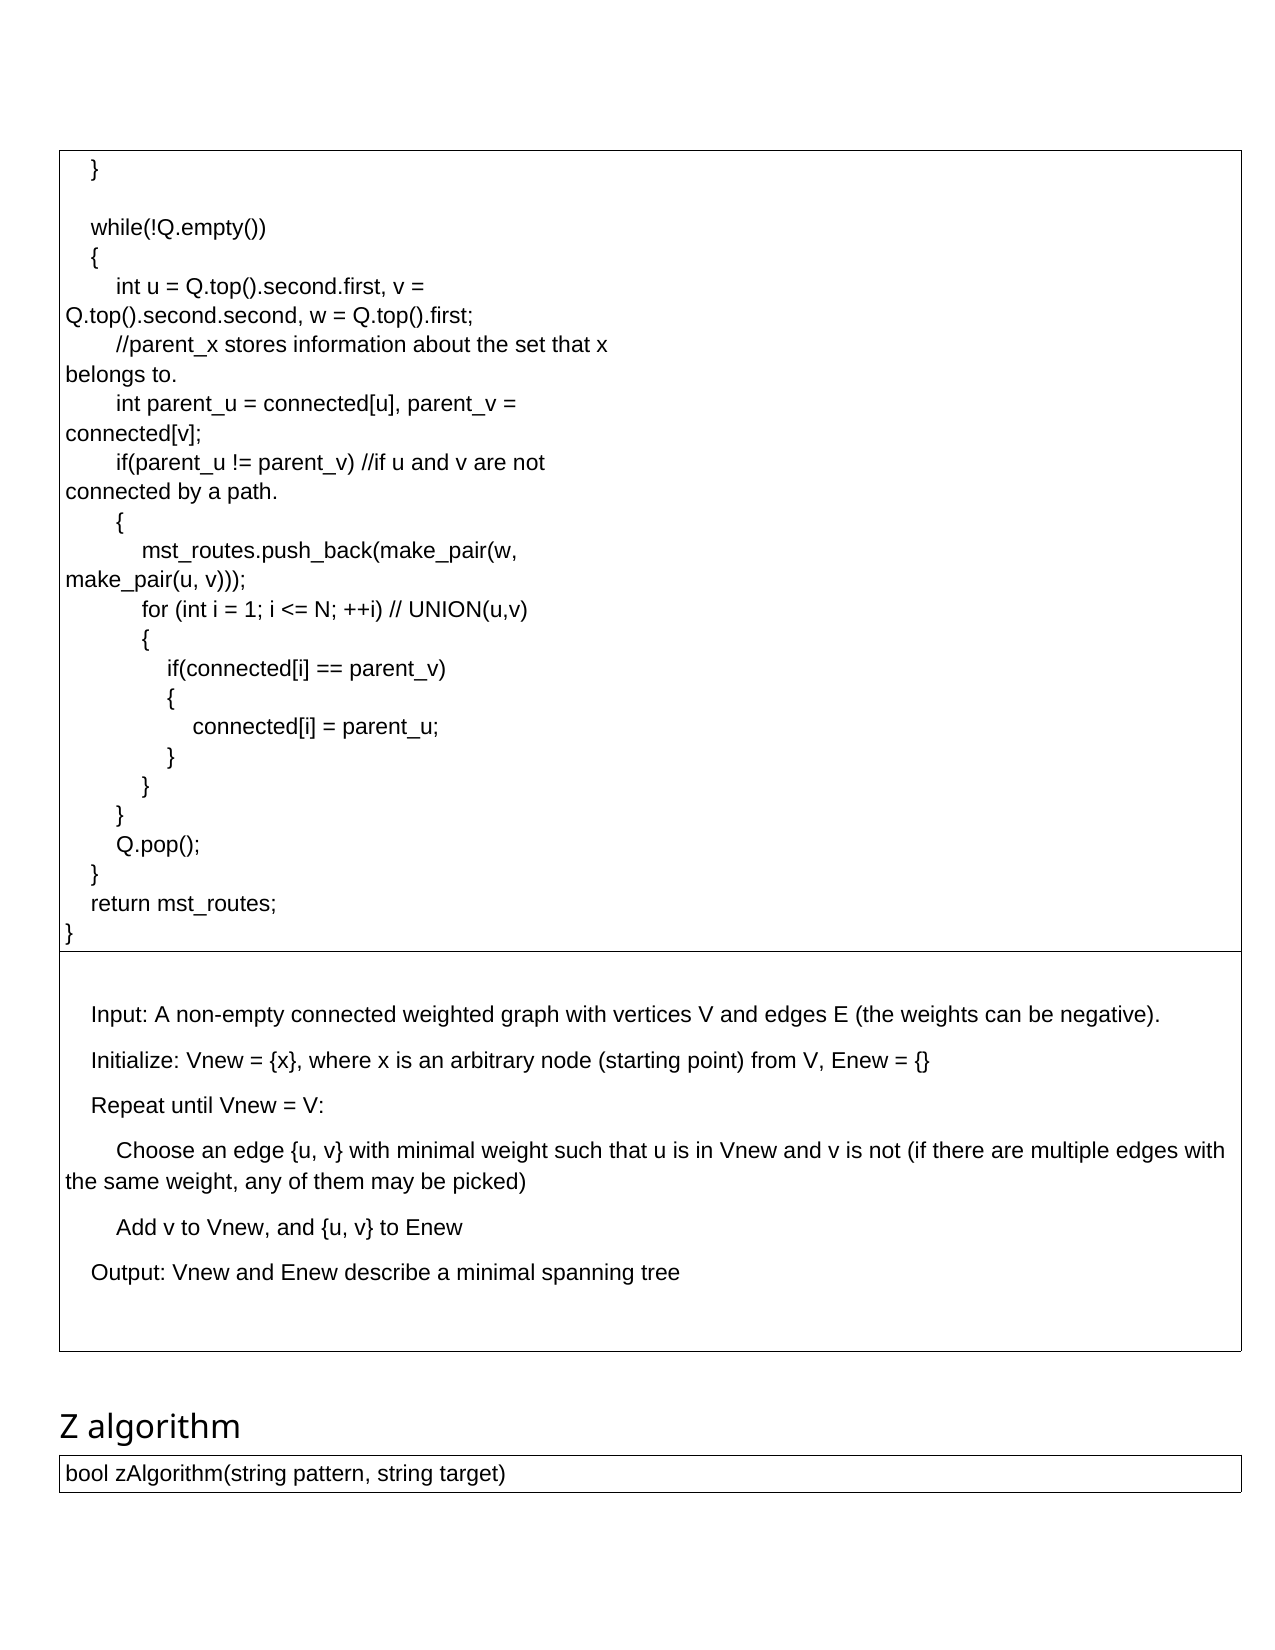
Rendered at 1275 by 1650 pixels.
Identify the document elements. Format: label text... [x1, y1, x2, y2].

table_header bool zAlgorithm(string pattern, string target) [60, 1456, 1241, 1492]
table_header Input: A non-empty connected weighted graph with vertices V and edges E (the weights can be negative). Initialize: Vnew = {x}, where x is an arbitrary node (starting point) from V, Enew = {} Repeat until Vnew = V: Choose an edge {u, v} with minimal weight such that u is in Vnew and v is not (if there are multiple edges with the same weight, any of them may be picked) Add v to Vnew, and {u, v} to Enew Output: Vnew and Enew describe a minimal spanning tree [60, 952, 1241, 1351]
table_header } while(!Q.empty()) { int u = Q.top().second.first, v = Q.top().second.second, w = Q.top().first; //parent_x stores information about the set that x belongs to. int parent_u = connected[u], parent_v = connected[v]; if(parent_u != parent_v) //if u and v are not connected by a path. { mst_routes.push_back(make_pair(w, make_pair(u, v))); for (int i = 1; i <= N; ++i) // UNION(u,v) { if(connected[i] == parent_v) { connected[i] = parent_u; } } } Q.pop(); } return mst_routes; } [60, 151, 650, 951]
subtitle Z algorithm [59, 1402, 1241, 1448]
table_header [650, 151, 1241, 951]
